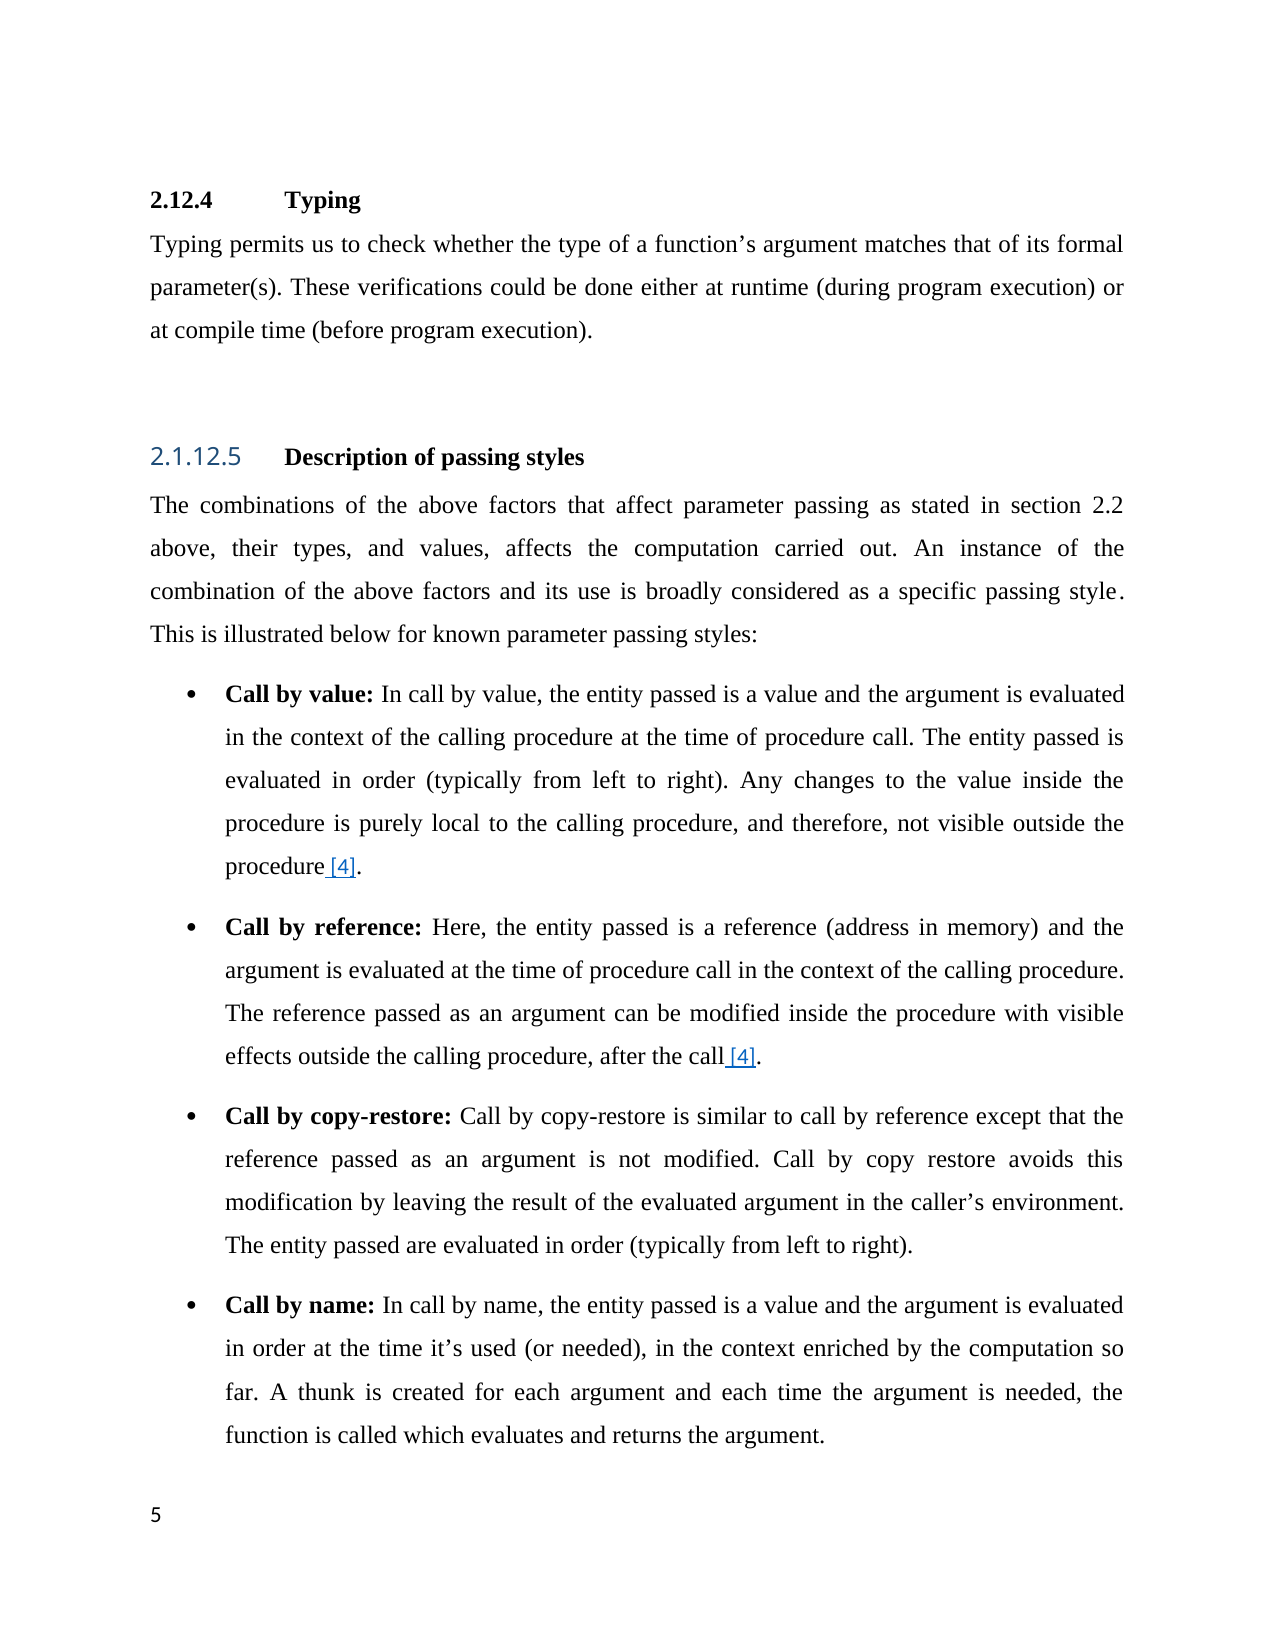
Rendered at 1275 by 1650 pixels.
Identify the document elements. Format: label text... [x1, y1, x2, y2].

list Call by reference: Here, the entity passed is a reference (address in memory) and the argument is evaluated at the time of procedure call in the context of the calling procedure. The reference passed as an argument can be modified inside the procedure with visible effects outside the calling procedure, after the call [4]. [187, 912, 1125, 1070]
text Typing permits us to check whether the type of a function’s argument matches that of its formal parameter(s). These verifications could be done either at runtime (during program execution) or at compile time (before program execution). [150, 229, 1125, 344]
list Call by value: In call by value, the entity passed is a value and the argument is evaluated in the context of the calling procedure at the time of procedure call. The entity passed is evaluated in order (typically from left to right). Any changes to the value inside the procedure is purely local to the calling procedure, and therefore, not visible outside the procedure [4]. [187, 679, 1125, 880]
list Typing [150, 186, 1125, 214]
list Call by name: In call by name, the entity passed is a value and the argument is evaluated in order at the time it’s used (or needed), in the context enriched by the computation so far. A thunk is created for each argument and each time the argument is needed, the function is called which evaluates and returns the argument. [187, 1290, 1125, 1448]
list Call by copy-restore: Call by copy-restore is similar to call by reference except that the reference passed as an argument is not modified. Call by copy restore avoids this modification by leaving the result of the evaluated argument in the caller’s environment. The entity passed are evaluated in order (typically from left to right). [187, 1101, 1125, 1259]
list Description of passing styles [150, 439, 1125, 473]
text The combinations of the above factors that affect parameter passing as stated in section 2.2 above, their types, and values, affects the computation carried out. An instance of the combination of the above factors and its use is broadly considered as a specific passing style. This is illustrated below for known parameter passing styles: [150, 490, 1125, 648]
